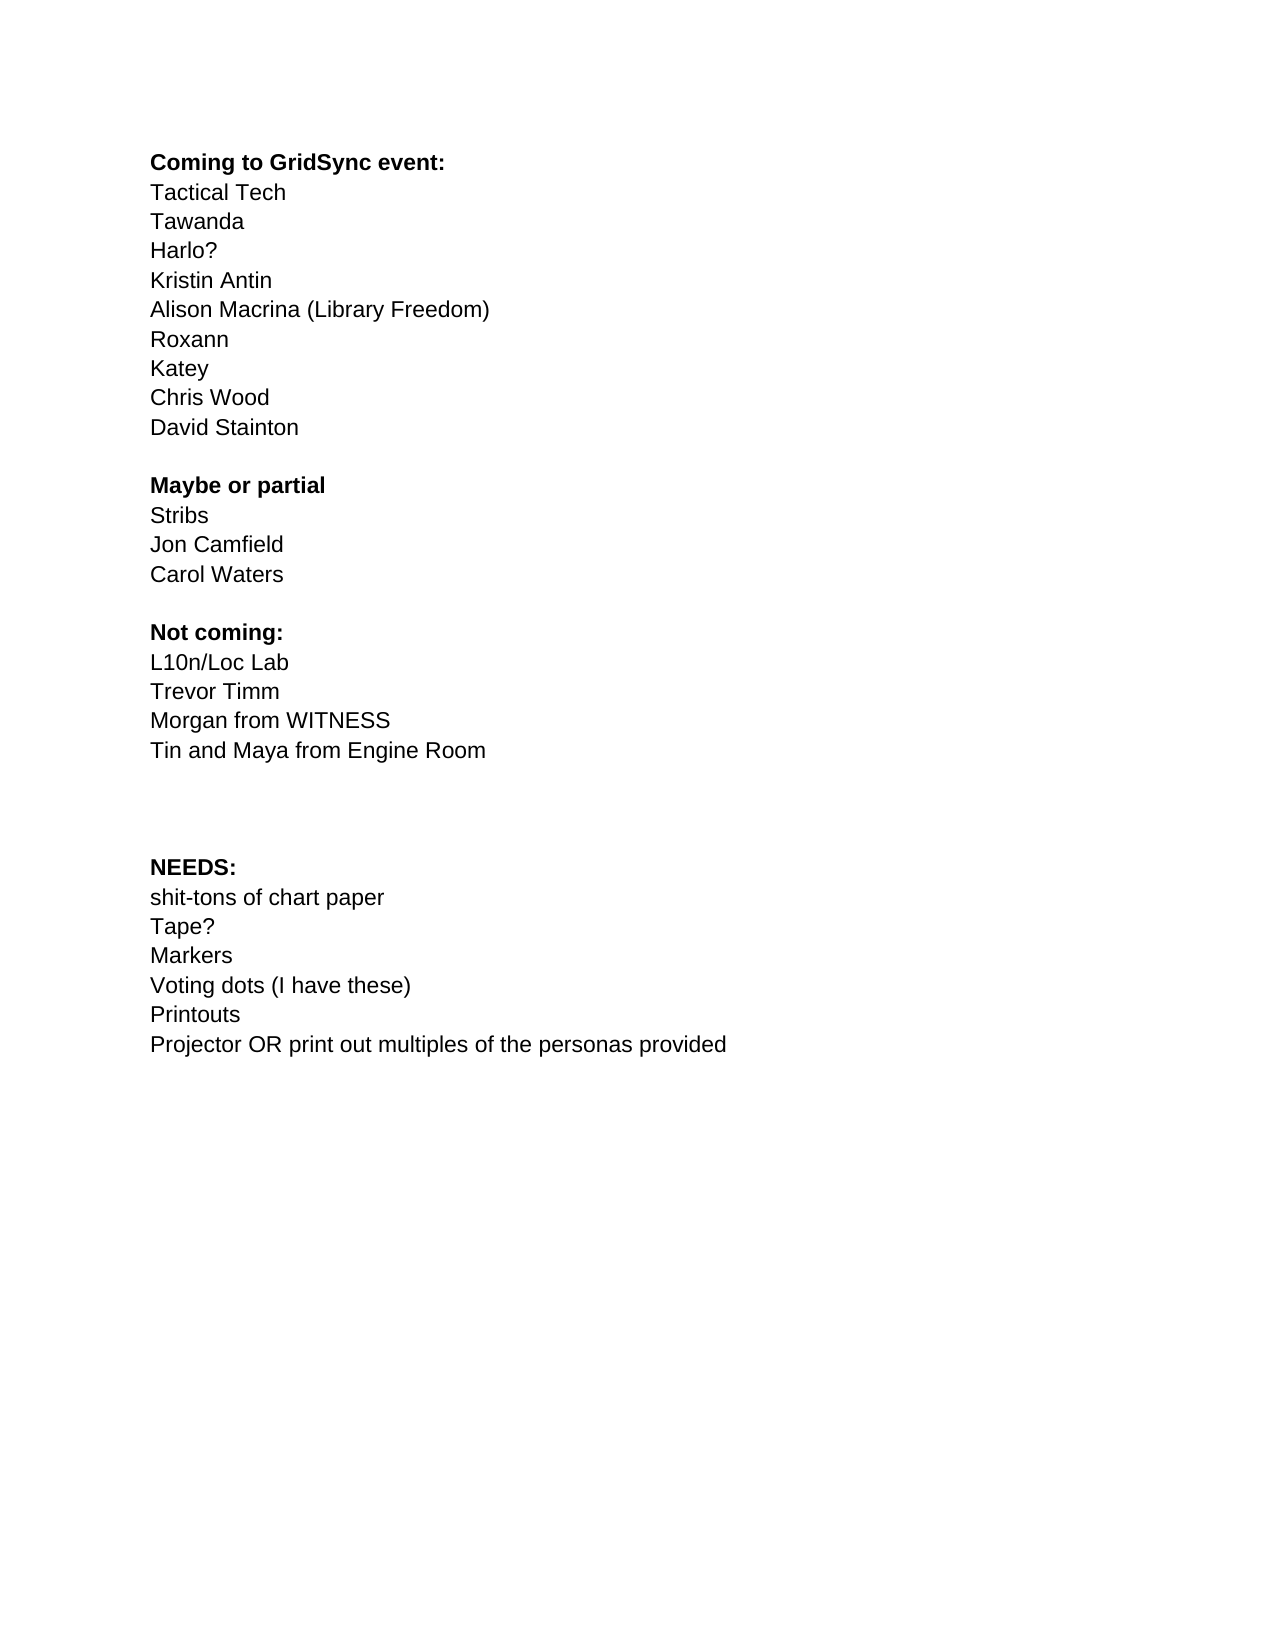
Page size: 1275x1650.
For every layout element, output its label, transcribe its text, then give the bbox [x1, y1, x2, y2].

text David Stainton [150, 414, 1125, 440]
text Tactical Tech [150, 179, 1125, 205]
text Jon Camfield [150, 532, 1125, 557]
text NEEDS: [150, 855, 1125, 881]
text Chris Wood [150, 385, 1125, 411]
text Not coming: [150, 620, 1125, 646]
text Katey [150, 356, 1125, 381]
text Trevor Timm [150, 679, 1125, 704]
text Coming to GridSync event: [150, 150, 1125, 176]
text Printouts [150, 1002, 1125, 1027]
text Alison Macrina (Library Freedom) [150, 297, 1125, 322]
text Stribs [150, 502, 1125, 528]
text Tin and Maya from Engine Room [150, 737, 1125, 763]
text L10n/Loc Lab [150, 649, 1125, 675]
text Tape? [150, 914, 1125, 939]
text Markers [150, 943, 1125, 969]
text shit-tons of chart paper [150, 884, 1125, 910]
text Carol Waters [150, 561, 1125, 587]
text Roxann [150, 326, 1125, 352]
text Kristin Antin [150, 267, 1125, 293]
text Harlo? [150, 238, 1125, 264]
text Projector OR print out multiples of the personas provided [150, 1031, 1125, 1057]
text Maybe or partial [150, 473, 1125, 499]
text Voting dots (I have these) [150, 972, 1125, 998]
text Tawanda [150, 209, 1125, 234]
text Morgan from WITNESS [150, 708, 1125, 734]
